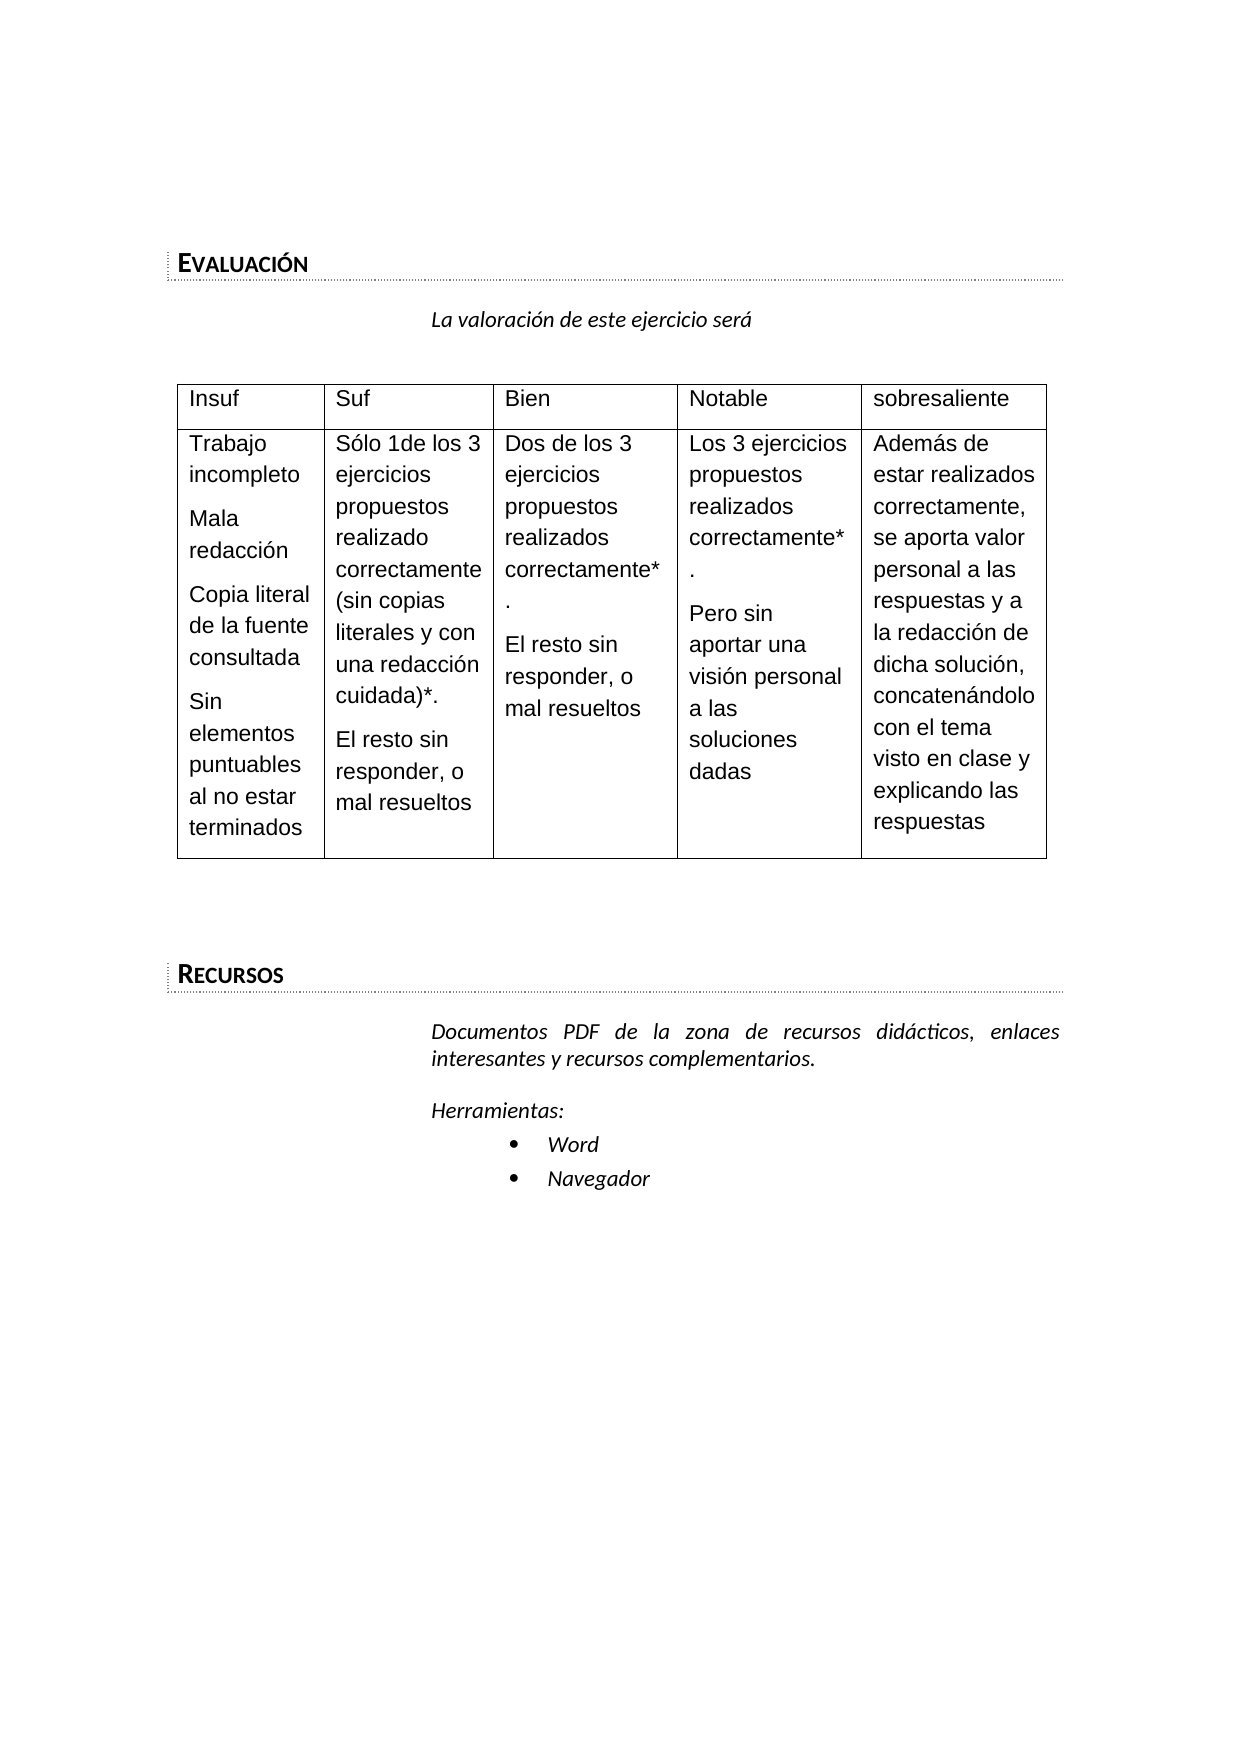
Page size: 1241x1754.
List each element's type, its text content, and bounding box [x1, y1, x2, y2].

subtitle Documentos PDF de la zona de recursos didácticos, enlaces interesantes y recursos complementarios. [431, 1018, 1063, 1072]
table_header sobresaliente [862, 385, 1046, 428]
list Word [510, 1130, 1063, 1158]
subtitle Evaluación [167, 250, 1063, 281]
table_header Insuf [178, 385, 324, 428]
table_cell Los 3 ejercicios propuestos realizados correctamente*. Pero sin aportar una visión personal a las soluciones dadas [678, 430, 861, 858]
table_header Notable [678, 385, 861, 428]
subtitle Recursos [167, 962, 1063, 993]
table_cell Trabajo incompleto Mala redacción Copia literal de la fuente consultada Sin elementos puntuables al no estar terminados [178, 430, 324, 858]
list Navegador [510, 1164, 1063, 1192]
table_header Suf [325, 385, 493, 428]
subtitle Herramientas: [431, 1097, 1063, 1124]
table_cell Sólo 1de los 3 ejercicios propuestos realizado correctamente (sin copias literales y con una redacción cuidada)*. El resto sin responder, o mal resueltos [325, 430, 493, 858]
table_header Bien [494, 385, 677, 428]
table_cell Además de estar realizados correctamente, se aporta valor personal a las respuestas y a la redacción de dicha solución, concatenándolo con el tema visto en clase y explicando las respuestas [862, 430, 1046, 858]
table_cell Dos de los 3 ejercicios propuestos realizados correctamente*. El resto sin responder, o mal resueltos [494, 430, 677, 858]
subtitle La valoración de este ejercicio será [431, 306, 1063, 333]
